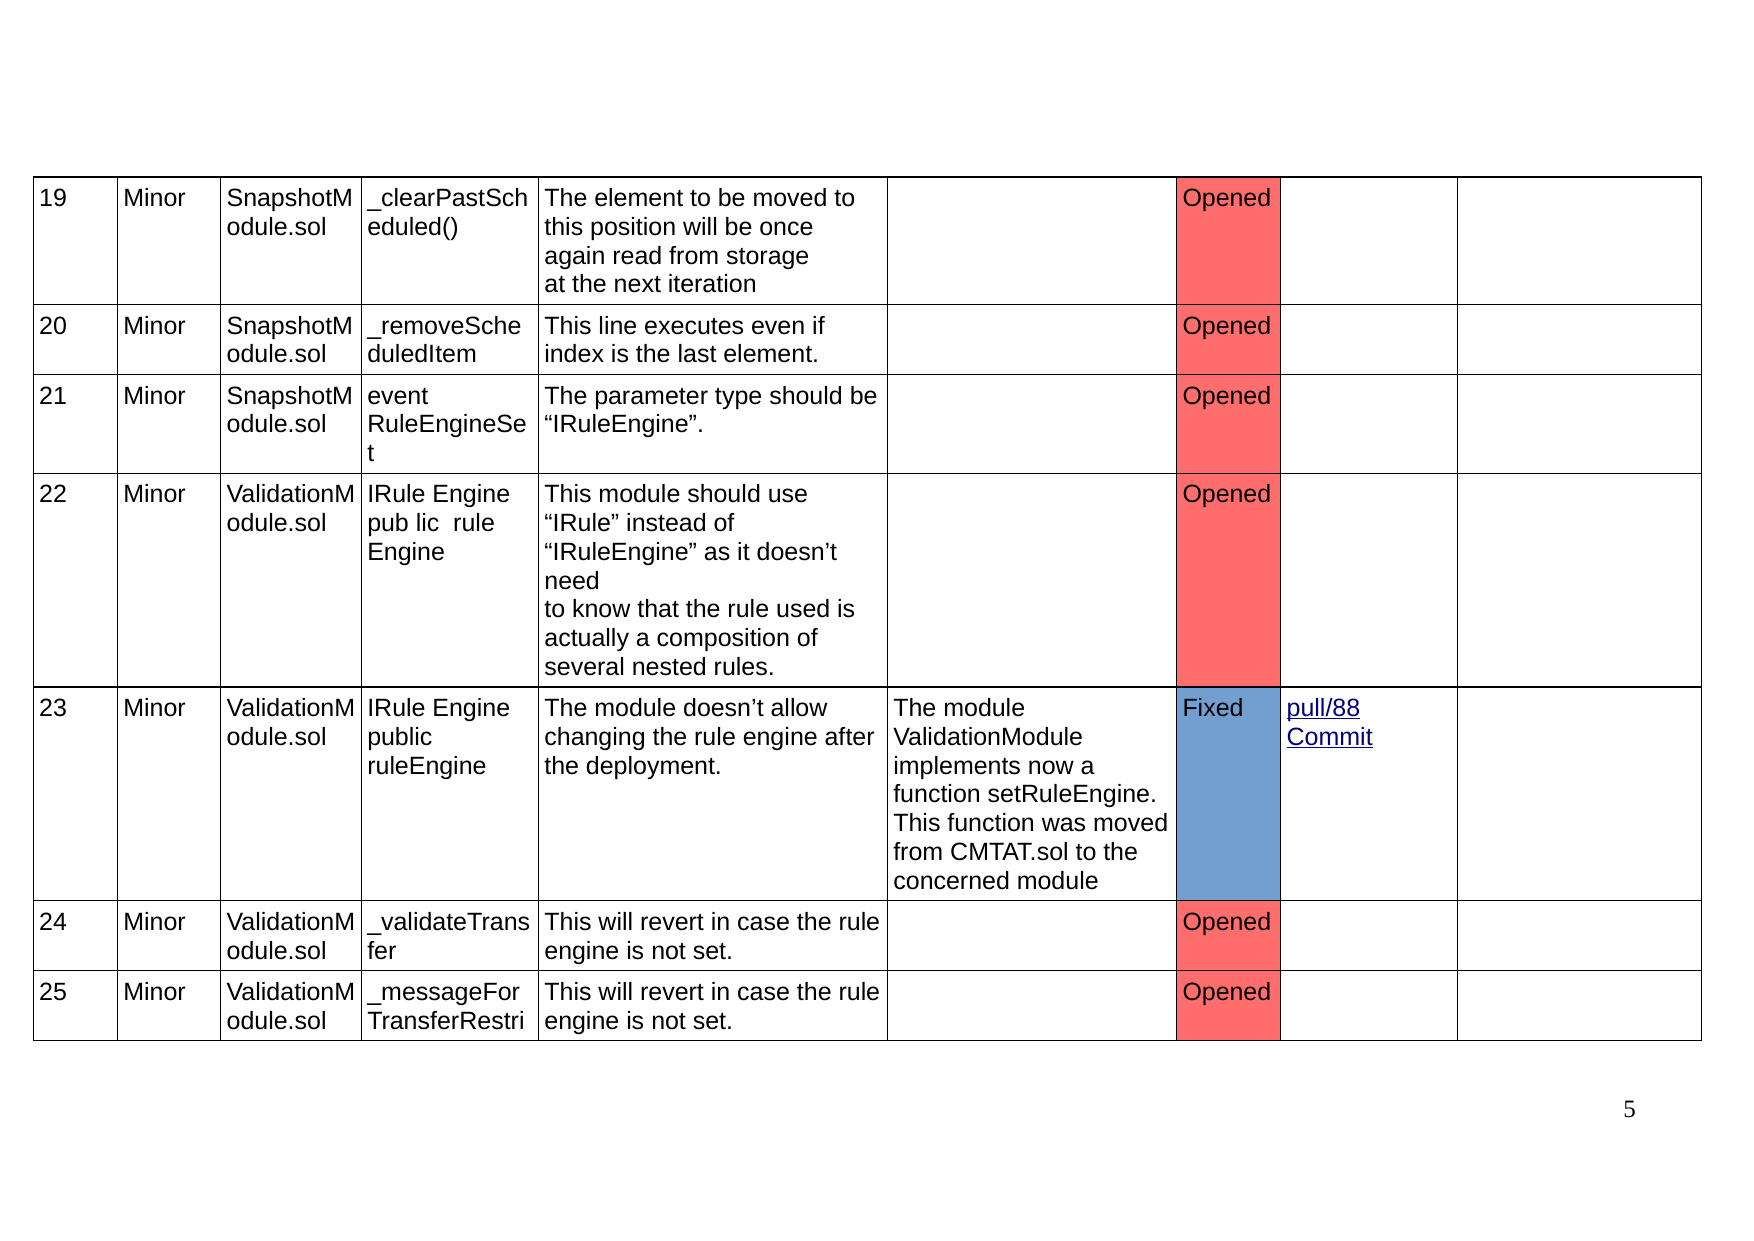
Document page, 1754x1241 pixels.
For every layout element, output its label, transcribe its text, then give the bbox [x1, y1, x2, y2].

table_cell [1281, 971, 1457, 1040]
table_cell Minor [118, 901, 220, 970]
table_cell _clearPastScheduled() [362, 178, 538, 304]
table_cell 22 [34, 474, 117, 686]
table_cell _messageForTransferRestri [362, 971, 538, 1040]
table_cell Minor [118, 474, 220, 686]
table_cell [1458, 305, 1701, 374]
table_cell IRule Engine pub lic rule Engine [362, 474, 538, 686]
table_cell Opened [1177, 474, 1280, 686]
table_cell This module should use “IRule” instead of “IRuleEngine” as it doesn’t need to know that the rule used is actually a composition of several nested rules. [539, 474, 887, 686]
table_cell Minor [118, 178, 220, 304]
table_cell [1281, 474, 1457, 686]
table_cell [1281, 178, 1457, 304]
table_cell 21 [34, 375, 117, 473]
table_cell The element to be moved to this position will be once again read from storage at the next iteration [539, 178, 887, 304]
table_cell ValidationModule.sol [221, 971, 361, 1040]
table_cell [1281, 901, 1457, 970]
table_cell SnapshotModule.sol [221, 305, 361, 374]
table_cell ValidationModule.sol [221, 688, 361, 900]
table_cell 23 [34, 688, 117, 900]
table_cell [1458, 688, 1701, 900]
table_cell [1458, 971, 1701, 1040]
table_cell ValidationModule.sol [221, 901, 361, 970]
table_cell The parameter type should be “IRuleEngine”. [539, 375, 887, 473]
table_cell _validateTransfer [362, 901, 538, 970]
table_cell event RuleEngineSet [362, 375, 538, 473]
table_cell 24 [34, 901, 117, 970]
table_cell 25 [34, 971, 117, 1040]
table_cell Minor [118, 305, 220, 374]
table_cell [888, 901, 1176, 970]
table_cell Opened [1177, 971, 1280, 1040]
table_cell [1458, 375, 1701, 473]
table_cell This line executes even if index is the last element. [539, 305, 887, 374]
table_cell pull/88 Commit [1281, 688, 1457, 900]
table_cell [888, 474, 1176, 686]
table_cell Opened [1177, 305, 1280, 374]
table_cell Minor [118, 971, 220, 1040]
table_cell The module ValidationModule implements now a function setRuleEngine. This function was moved from CMTAT.sol to the concerned module [888, 688, 1176, 900]
table_cell [1458, 178, 1701, 304]
table_cell The module doesn’t allow changing the rule engine after the deployment. [539, 688, 887, 900]
table_cell SnapshotModule.sol [221, 375, 361, 473]
table_cell Minor [118, 688, 220, 900]
table_cell [1458, 901, 1701, 970]
table_cell This will revert in case the rule engine is not set. [539, 971, 887, 1040]
table_cell This will revert in case the rule engine is not set. [539, 901, 887, 970]
table_cell Fixed [1177, 688, 1280, 900]
table_cell SnapshotModule.sol [221, 178, 361, 304]
table_cell [1281, 375, 1457, 473]
table_cell Minor [118, 375, 220, 473]
table_cell _removeScheduledItem [362, 305, 538, 374]
table_cell [888, 178, 1176, 304]
table_cell ValidationModule.sol [221, 474, 361, 686]
table_cell [888, 375, 1176, 473]
table_cell [1458, 474, 1701, 686]
table_cell Opened [1177, 901, 1280, 970]
table_cell Opened [1177, 375, 1280, 473]
table_cell [888, 971, 1176, 1040]
table_cell 20 [34, 305, 117, 374]
table_cell Opened [1177, 178, 1280, 304]
table_cell [888, 305, 1176, 374]
table_cell IRule Engine public ruleEngine [362, 688, 538, 900]
table_cell [1281, 305, 1457, 374]
table_cell 19 [34, 178, 117, 304]
